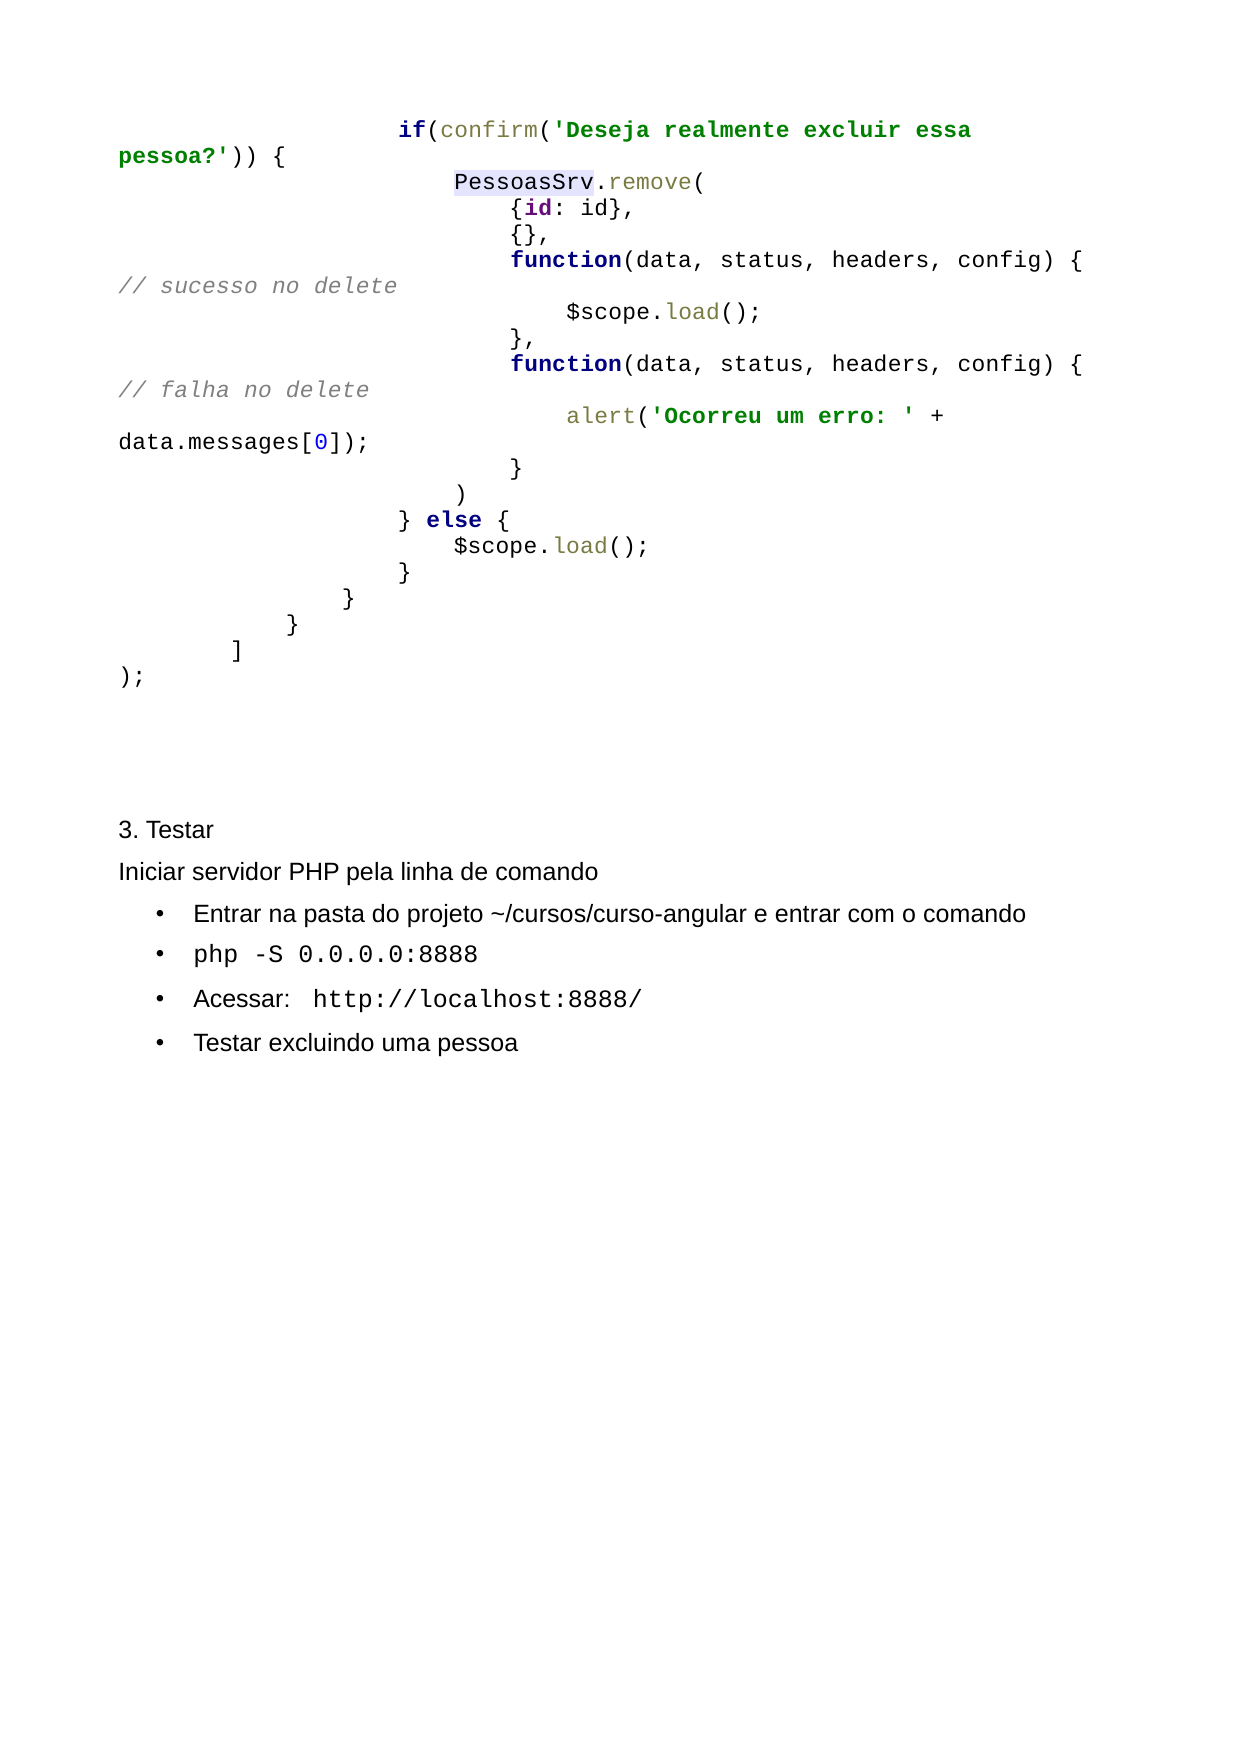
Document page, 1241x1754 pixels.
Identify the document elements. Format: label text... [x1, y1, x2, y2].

text $scope.load(); [118, 300, 1122, 326]
text function(data, status, headers, config) { // sucesso no delete [118, 248, 1122, 300]
text Iniciar servidor PHP pela linha de comando [118, 857, 1122, 886]
text } [118, 613, 1122, 639]
text if(confirm('Deseja realmente excluir essa pessoa?')) { [118, 118, 1122, 170]
text } else { [118, 509, 1122, 535]
list Entrar na pasta do projeto ~/cursos/curso-angular e entrar com o comando [156, 899, 1122, 927]
text alert('Ocorreu um erro: ' + data.messages[0]); [118, 404, 1122, 457]
text }, [118, 326, 1122, 352]
text ] [118, 639, 1122, 665]
text } [118, 561, 1122, 587]
text {}, [118, 222, 1122, 248]
text PessoasSrv.remove( [118, 170, 1122, 196]
text ); [118, 665, 1122, 691]
text } [118, 457, 1122, 483]
list Testar excluindo uma pessoa [156, 1028, 1122, 1057]
text $scope.load(); [118, 535, 1122, 561]
text {id: id}, [118, 196, 1122, 222]
list Acessar: http://localhost:8888/ [156, 984, 1122, 1014]
list php -S 0.0.0.0:8888 [156, 942, 1122, 970]
text 3. Testar [118, 816, 1122, 843]
text ) [118, 483, 1122, 509]
text } [118, 587, 1122, 613]
text function(data, status, headers, config) { // falha no delete [118, 352, 1122, 404]
